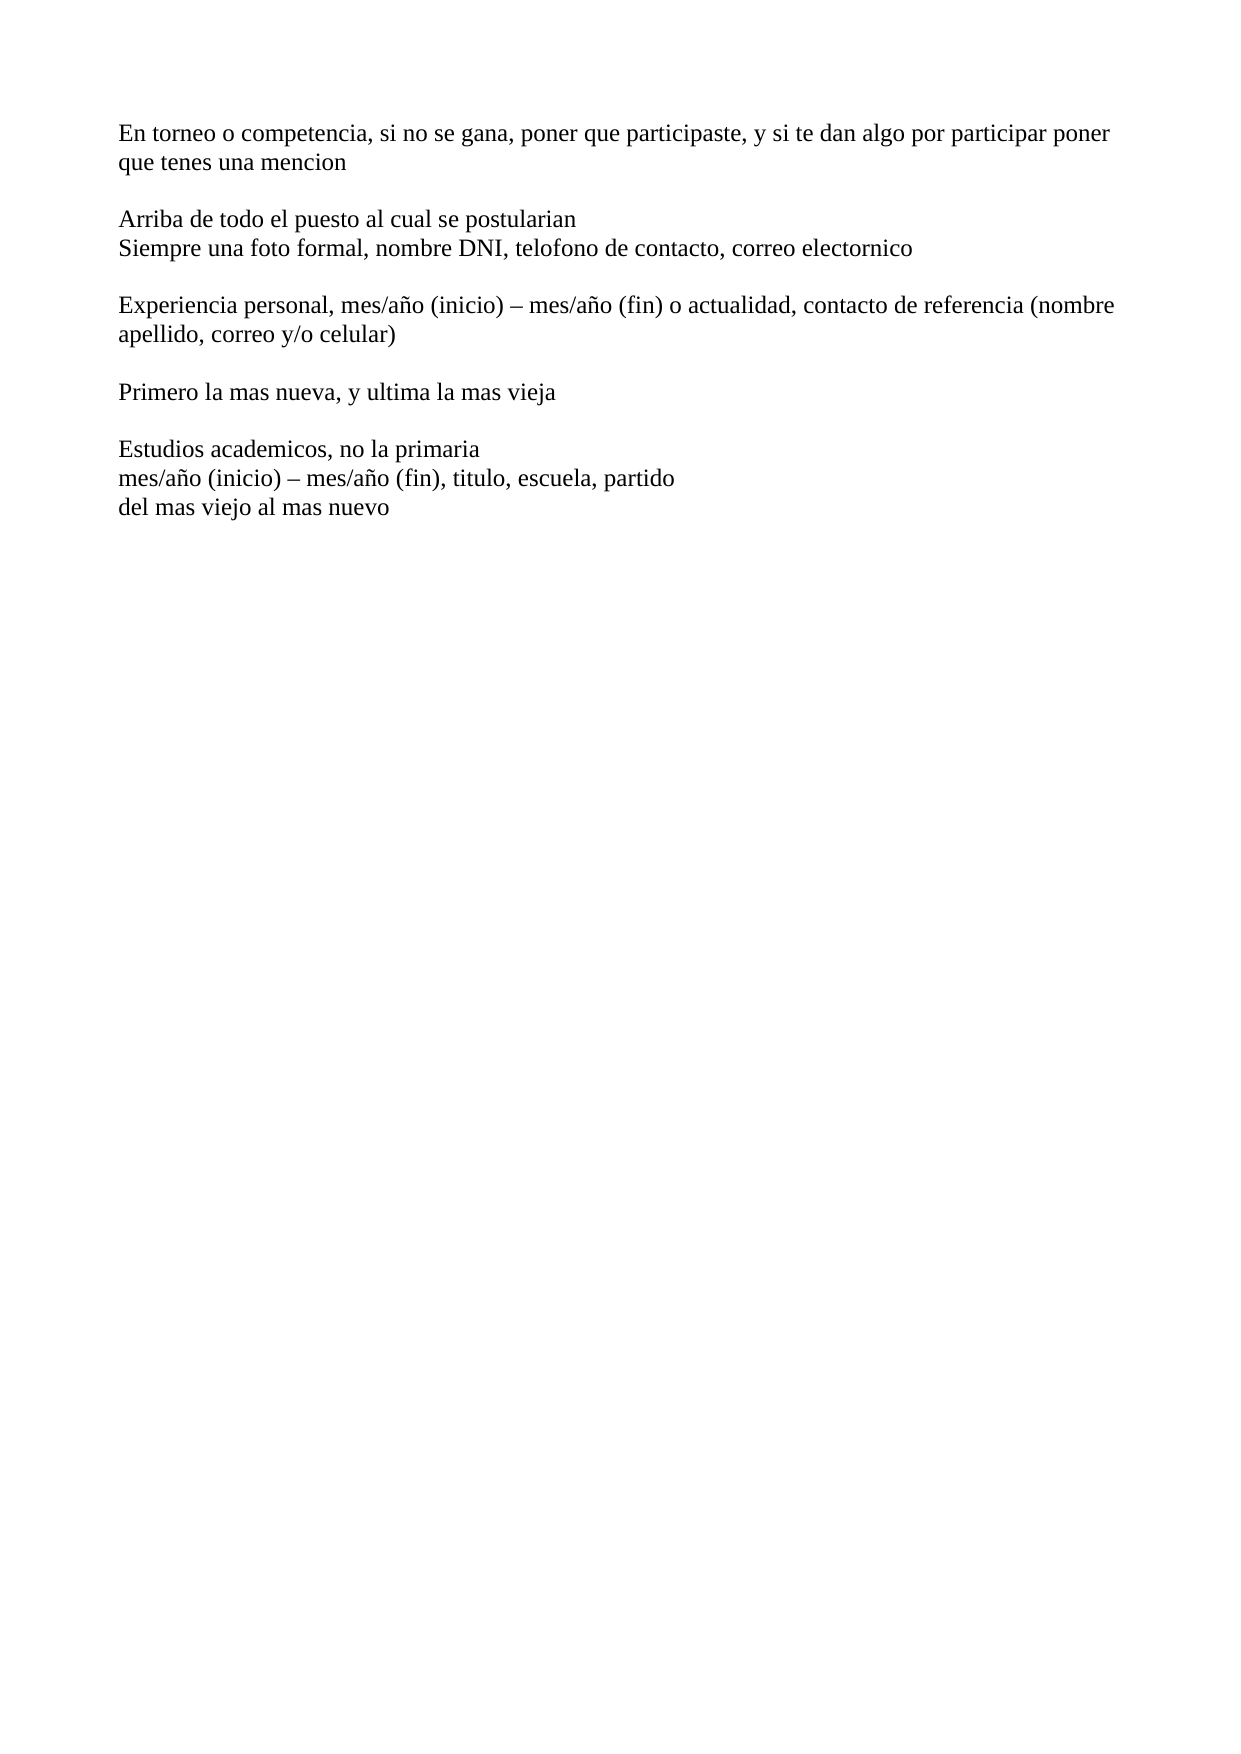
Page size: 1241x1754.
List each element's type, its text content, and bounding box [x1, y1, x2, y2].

text Arriba de todo el puesto al cual se postularian [118, 204, 1122, 233]
text Experiencia personal, mes/año (inicio) – mes/año (fin) o actualidad, contacto de referencia (nombre apellido, correo y/o celular) [118, 291, 1122, 348]
text Estudios academicos, no la primaria [118, 434, 1122, 463]
text del mas viejo al mas nuevo [118, 492, 1122, 521]
text En torneo o competencia, si no se gana, poner que participaste, y si te dan algo por participar poner que tenes una mencion [118, 118, 1122, 176]
text Primero la mas nueva, y ultima la mas vieja [118, 377, 1122, 406]
text Siempre una foto formal, nombre DNI, telofono de contacto, correo electornico [118, 233, 1122, 262]
text mes/año (inicio) – mes/año (fin), titulo, escuela, partido [118, 463, 1122, 492]
